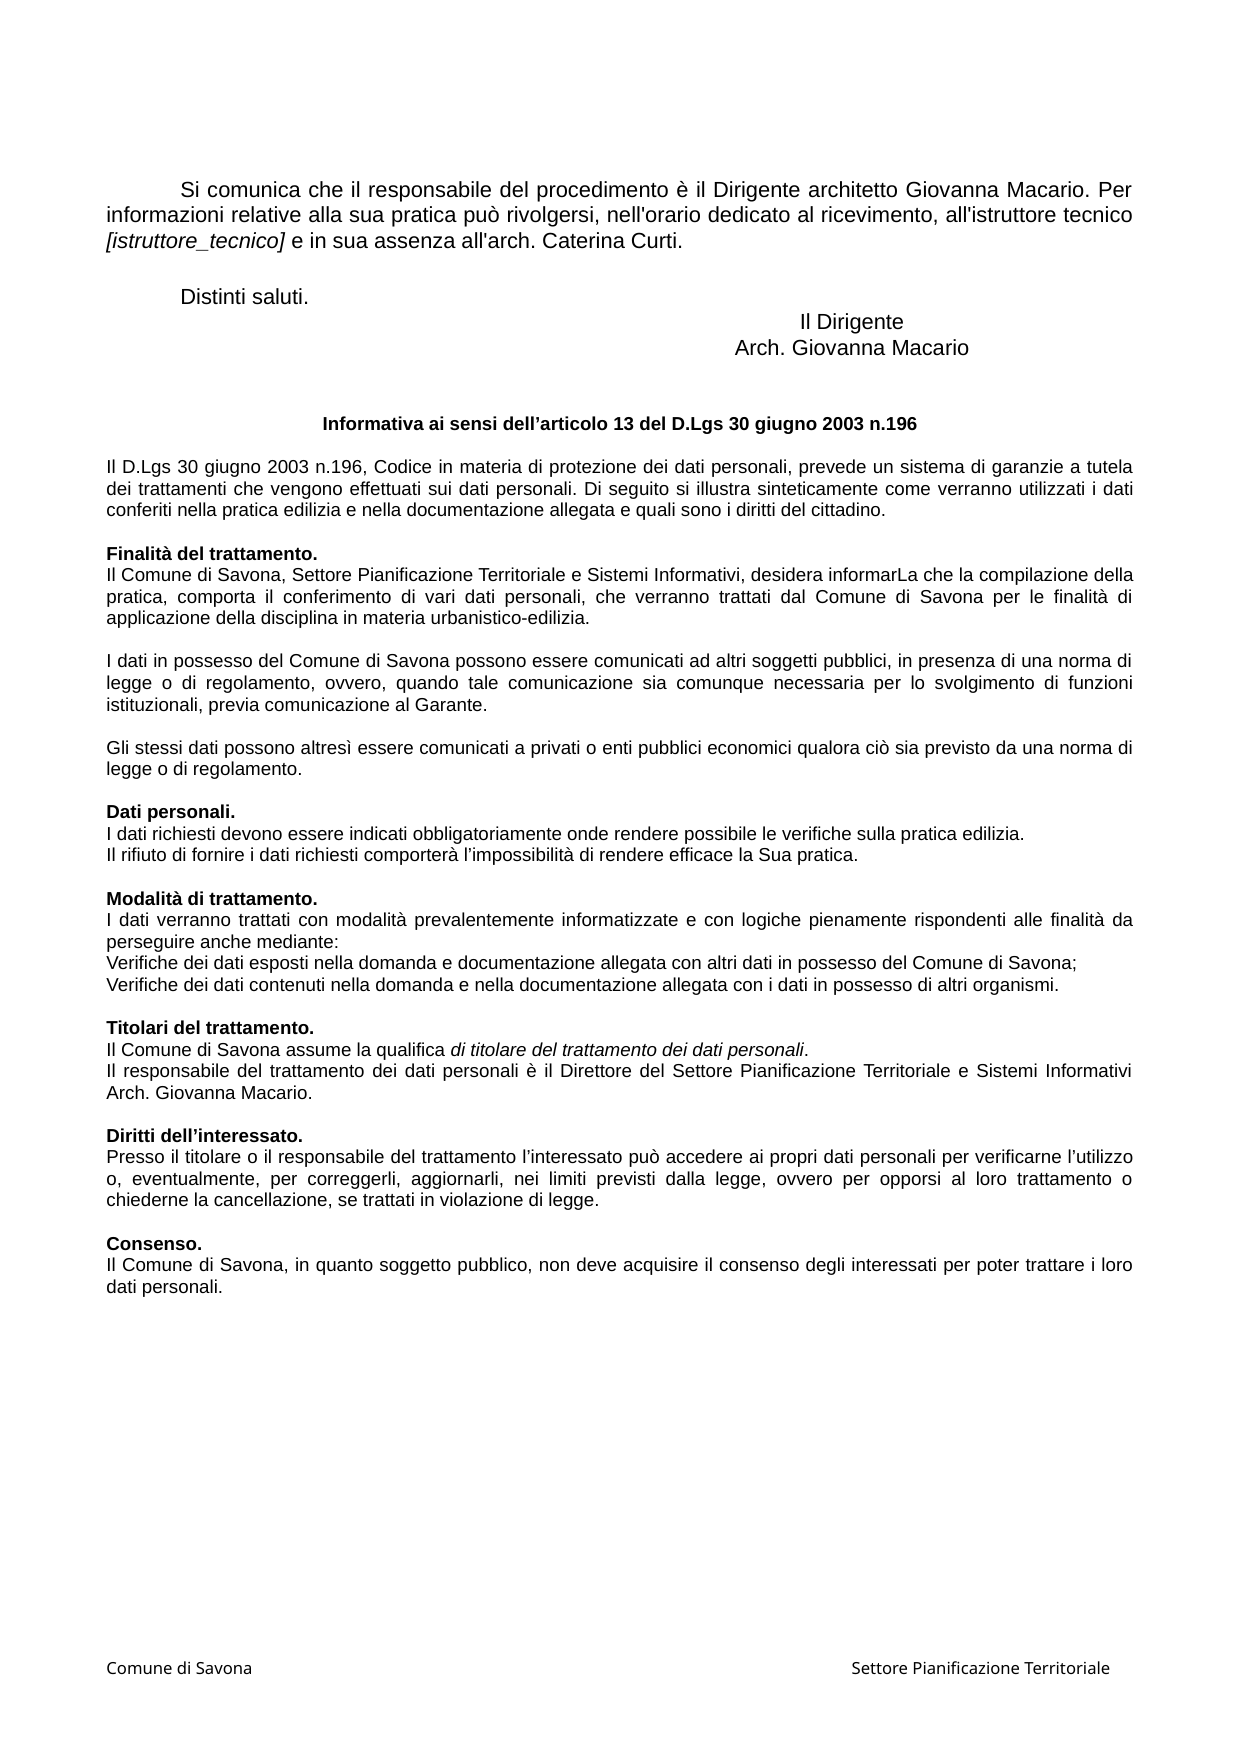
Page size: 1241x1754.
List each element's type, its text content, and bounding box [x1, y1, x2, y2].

table_header Il Dirigente Arch. Giovanna Macario [549, 309, 1117, 363]
text Il D.Lgs 30 giugno 2003 n.196, Codice in materia di protezione dei dati personali, prevede un sistema di garanzie a tutela dei trattamenti che vengono effettuati sui dati personali. Di seguito si illustra sinteticamente come verranno utilizzati i dati conferiti nella pratica edilizia e nella documentazione allegata e quali sono i diritti del cittadino. [106, 456, 1134, 521]
text Il Comune di Savona, in quanto soggetto pubblico, non deve acquisire il consenso degli interessati per poter trattare i loro dati personali. [106, 1254, 1134, 1297]
text I dati in possesso del Comune di Savona possono essere comunicati ad altri soggetti pubblici, in presenza di una norma di legge o di regolamento, ovvero, quando tale comunicazione sia comunque necessaria per lo svolgimento di funzioni istituzionali, previa comunicazione al Garante. [106, 650, 1134, 715]
text Consenso. [106, 1232, 1134, 1254]
text Modalità di trattamento. [106, 887, 1134, 909]
text Il responsabile del trattamento dei dati personali è il Direttore del Settore Pianificazione Territoriale e Sistemi Informativi Arch. Giovanna Macario. [106, 1060, 1134, 1103]
text Gli stessi dati possono altresì essere comunicati a privati o enti pubblici economici qualora ciò sia previsto da una norma di legge o di regolamento. [106, 736, 1134, 779]
text Il Comune di Savona assume la qualifica di titolare del trattamento dei dati personali. [106, 1038, 1134, 1060]
text Presso il titolare o il responsabile del trattamento l’interessato può accedere ai propri dati personali per verificarne l’utilizzo o, eventualmente, per correggerli, aggiornarli, nei limiti previsti dalla legge, ovvero per opporsi al loro trattamento o chiederne la cancellazione, se trattati in violazione di legge. [106, 1146, 1134, 1211]
text Verifiche dei dati esposti nella domanda e documentazione allegata con altri dati in possesso del Comune di Savona; [106, 952, 1134, 974]
table_header [99, 309, 548, 363]
text Diritti dell’interessato. [106, 1124, 1134, 1146]
text I dati verranno trattati con modalità prevalentemente informatizzate e con logiche pienamente rispondenti alle finalità da perseguire anche mediante: [106, 909, 1134, 952]
text I dati richiesti devono essere indicati obbligatoriamente onde rendere possibile le verifiche sulla pratica edilizia. [106, 823, 1134, 844]
text Verifiche dei dati contenuti nella domanda e nella documentazione allegata con i dati in possesso di altri organismi. [106, 974, 1134, 995]
text Si comunica che il responsabile del procedimento è il Dirigente architetto Giovanna Macario. Per informazioni relative alla sua pratica può rivolgersi, nell'orario dedicato al ricevimento, all'istruttore tecnico [istruttore_tecnico] e in sua assenza all'arch. Caterina Curti. [106, 177, 1134, 253]
subtitle Informativa ai sensi dell’articolo 13 del D.Lgs 30 giugno 2003 n.196 [106, 413, 1134, 434]
text Il Comune di Savona, Settore Pianificazione Territoriale e Sistemi Informativi, desidera informarLa che la compilazione della pratica, comporta il conferimento di vari dati personali, che verranno trattati dal Comune di Savona per le finalità di applicazione della disciplina in materia urbanistico-edilizia. [106, 564, 1134, 629]
text Finalità del trattamento. [106, 542, 1134, 564]
table_cell [99, 363, 548, 388]
text Il rifiuto di fornire i dati richiesti comporterà l’impossibilità di rendere efficace la Sua pratica. [106, 844, 1134, 866]
table_cell [549, 363, 1117, 388]
text Distinti saluti. [106, 284, 1134, 309]
text Titolari del trattamento. [106, 1017, 1134, 1038]
text Dati personali. [106, 801, 1134, 823]
